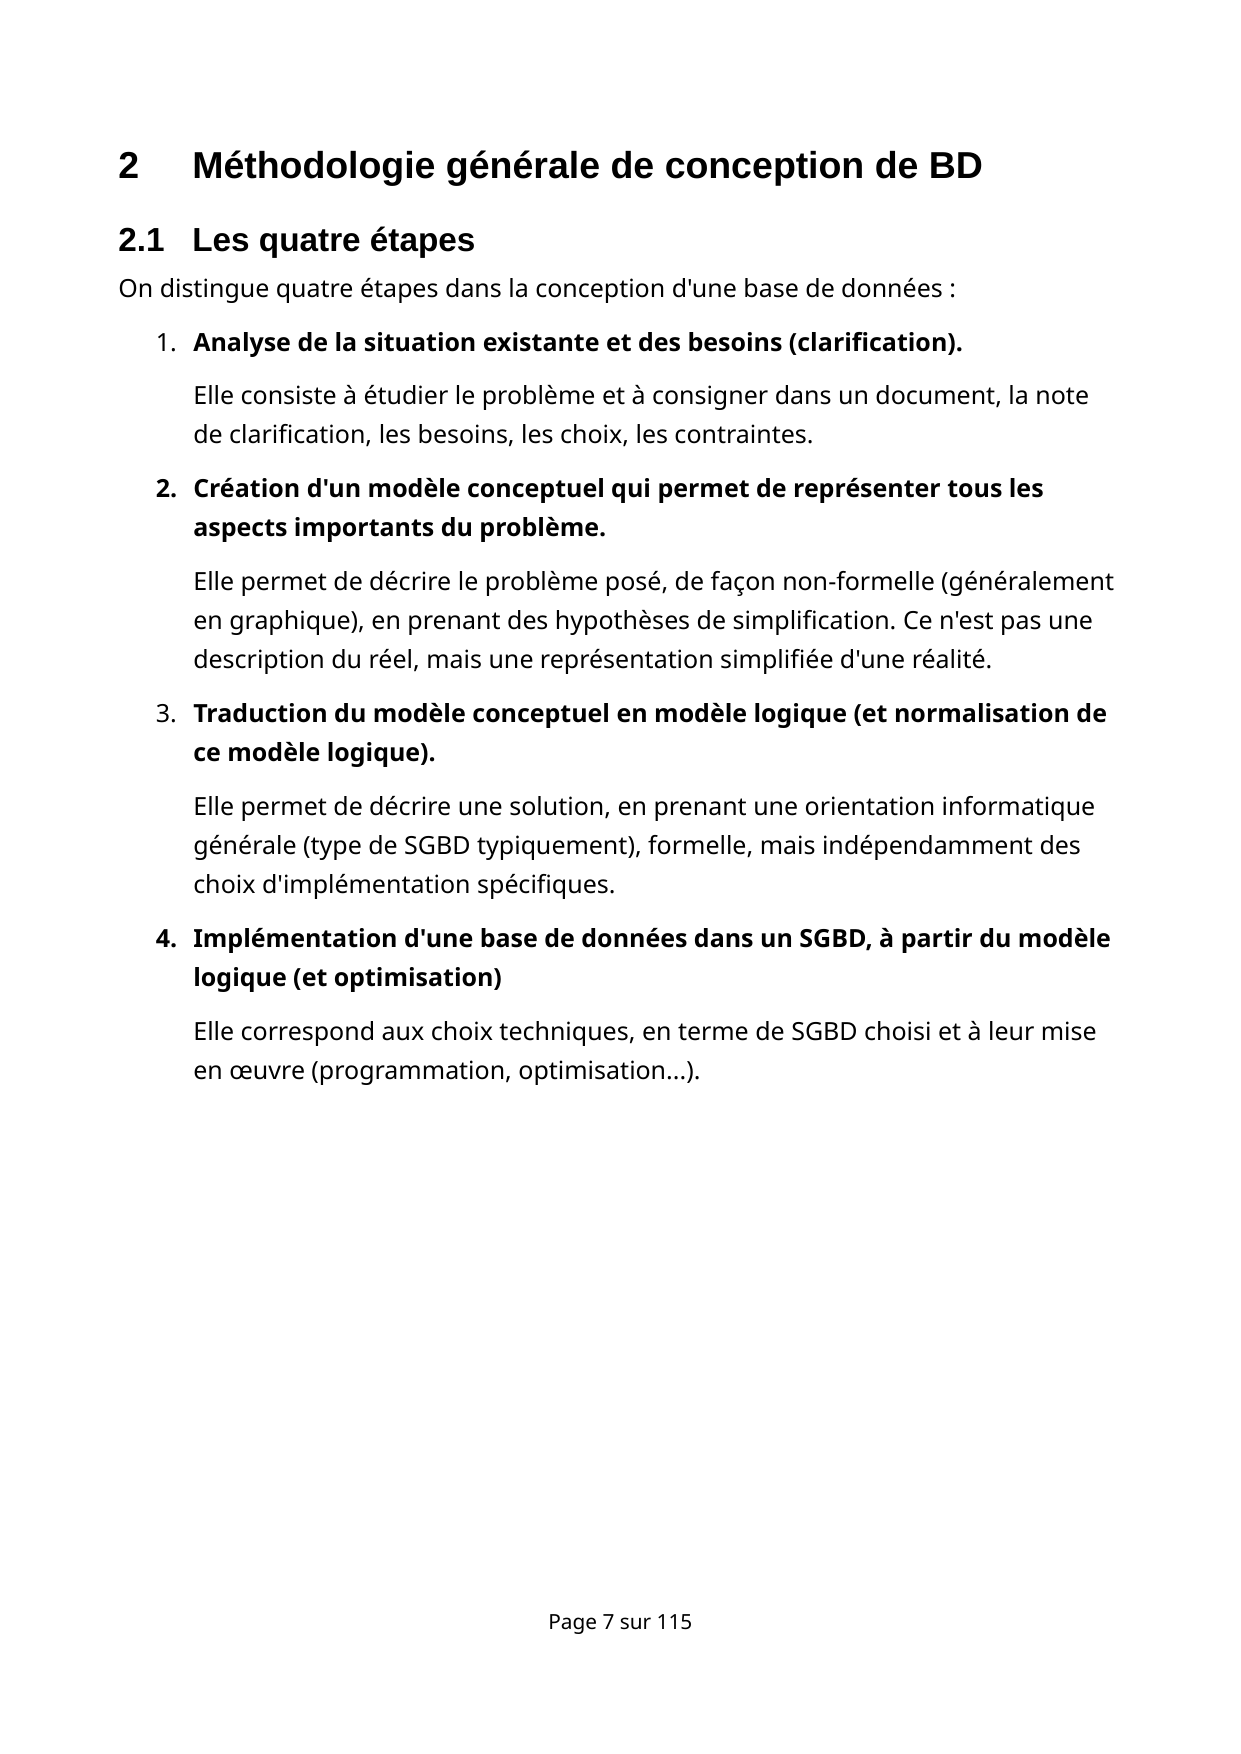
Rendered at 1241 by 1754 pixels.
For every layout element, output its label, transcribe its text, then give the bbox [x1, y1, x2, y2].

list Elle permet de décrire le problème posé, de façon non-formelle (généralement en graphique), en prenant des hypothèses de simplification. Ce n'est pas une description du réel, mais une représentation simplifiée d'une réalité. [156, 564, 1122, 676]
list Création d'un modèle conceptuel qui permet de représenter tous les aspects importants du problème. [156, 471, 1122, 544]
list Traduction du modèle conceptuel en modèle logique (et normalisation de ce modèle logique). [156, 696, 1122, 769]
list Analyse de la situation existante et des besoins (clarification). [156, 324, 1122, 358]
list Implémentation d'une base de données dans un SGBD, à partir du modèle logique (et optimisation) [156, 921, 1122, 994]
subtitle Méthodologie générale de conception de BD [118, 143, 1122, 186]
list Elle consiste à étudier le problème et à consigner dans un document, la note de clarification, les besoins, les choix, les contraintes. [156, 378, 1122, 451]
subtitle Les quatre étapes [118, 219, 1122, 258]
list Elle correspond aux choix techniques, en terme de SGBD choisi et à leur mise en œuvre (programmation, optimisation...). [156, 1014, 1122, 1087]
text On distingue quatre étapes dans la conception d'une base de données : [118, 271, 1122, 304]
list Elle permet de décrire une solution, en prenant une orientation informatique générale (type de SGBD typiquement), formelle, mais indépendamment des choix d'implémentation spécifiques. [156, 789, 1122, 901]
